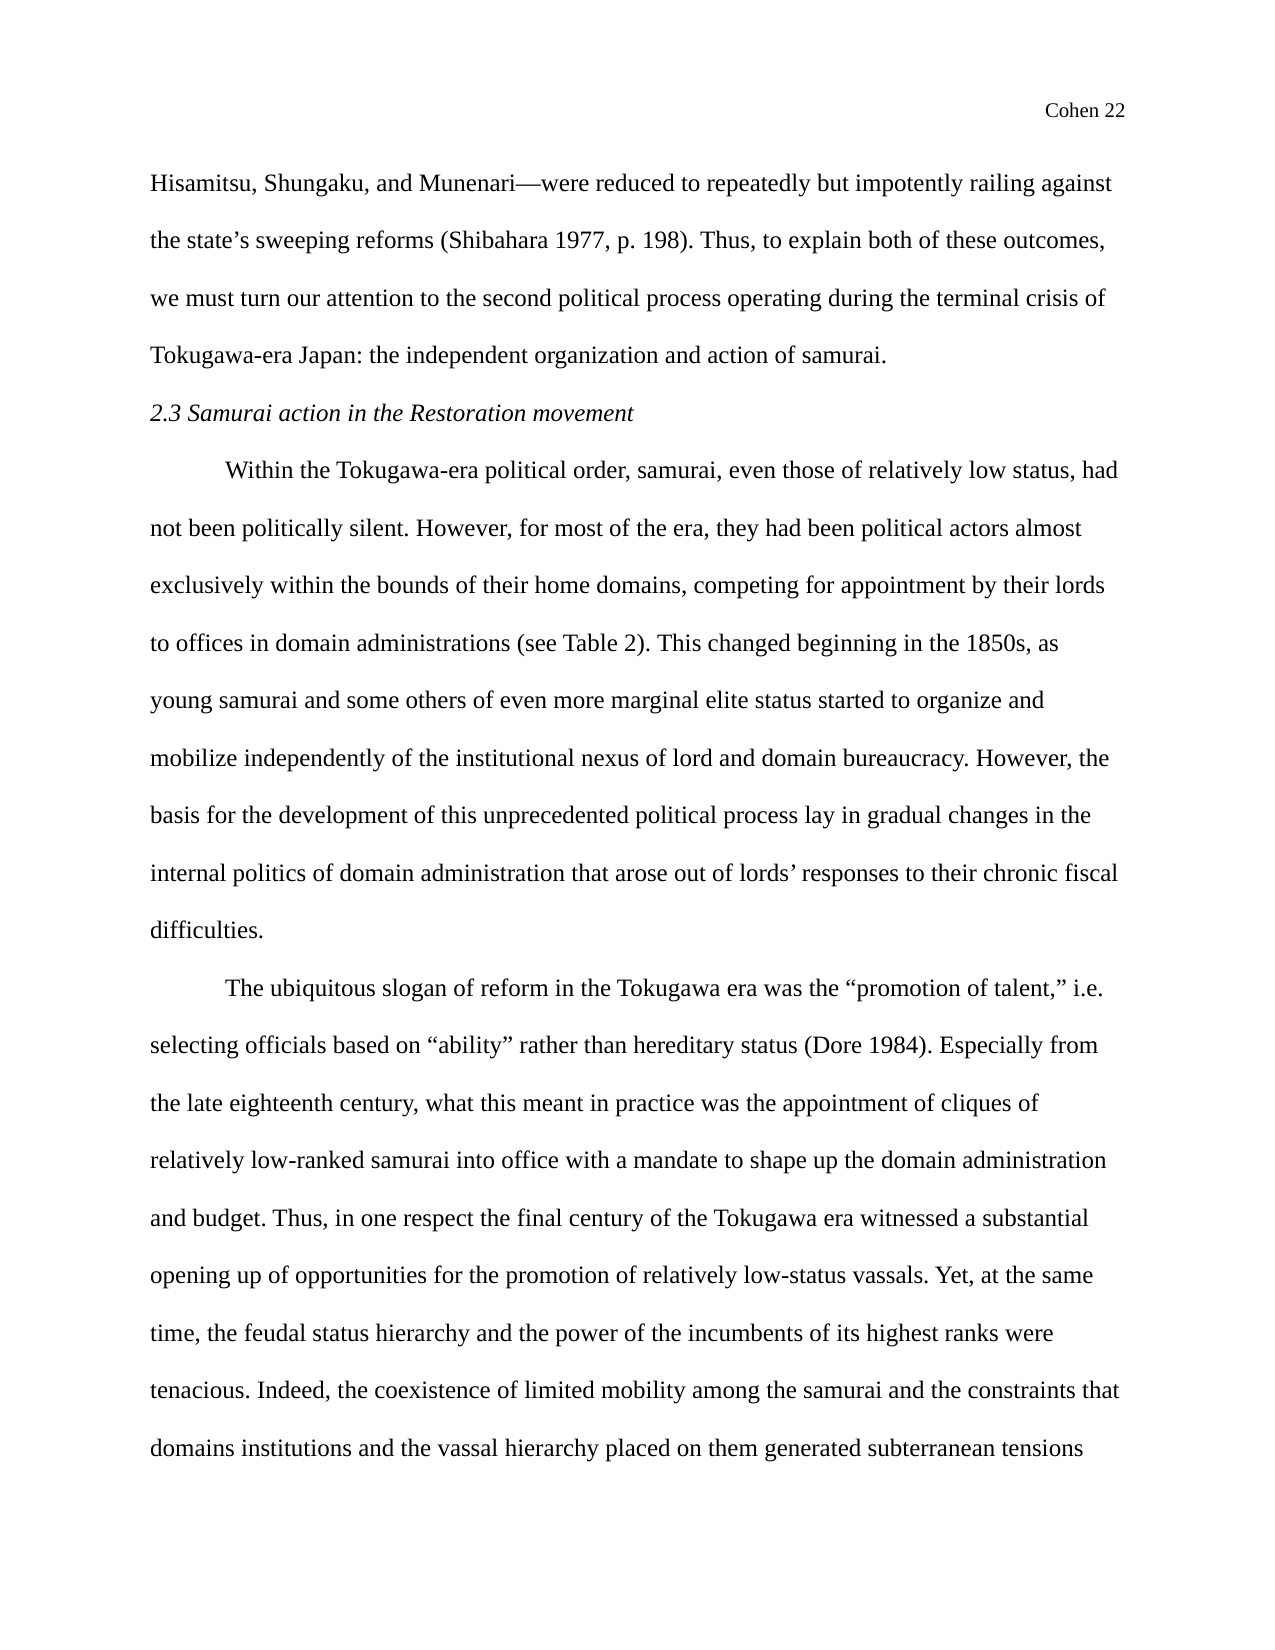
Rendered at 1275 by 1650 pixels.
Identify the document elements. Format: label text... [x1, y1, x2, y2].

text 2.3 Samurai action in the Restoration movement [150, 398, 1125, 427]
text The ubiquitous slogan of reform in the Tokugawa era was the “promotion of talent,” i.e. selecting officials based on “ability” rather than hereditary status (Dore 1984). Especially from the late eighteenth century, what this meant in practice was the appointment of cliques of relatively low-ranked samurai into office with a mandate to shape up the domain administration and budget. Thus, in one respect the final century of the Tokugawa era witnessed a substantial opening up of opportunities for the promotion of relatively low-status vassals. Yet, at the same time, the feudal status hierarchy and the power of the incumbents of its highest ranks were tenacious. Indeed, the coexistence of limited mobility among the samurai and the constraints that domains institutions and the vassal hierarchy placed on them generated subterranean tensions [150, 973, 1125, 1462]
text Hisamitsu, Shungaku, and Munenari—were reduced to repeatedly but impotently railing against the state’s sweeping reforms (Shibahara 1977, p. 198). Thus, to explain both of these outcomes, we must turn our attention to the second political process operating during the terminal crisis of Tokugawa-era Japan: the independent organization and action of samurai. [150, 168, 1125, 369]
text Within the Tokugawa-era political order, samurai, even those of relatively low status, had not been politically silent. However, for most of the era, they had been political actors almost exclusively within the bounds of their home domains, competing for appointment by their lords to offices in domain administrations (see Table 2). This changed beginning in the 1850s, as young samurai and some others of even more marginal elite status started to organize and mobilize independently of the institutional nexus of lord and domain bureaucracy. However, the basis for the development of this unprecedented political process lay in gradual changes in the internal politics of domain administration that arose out of lords’ responses to their chronic fiscal difficulties. [150, 456, 1125, 944]
